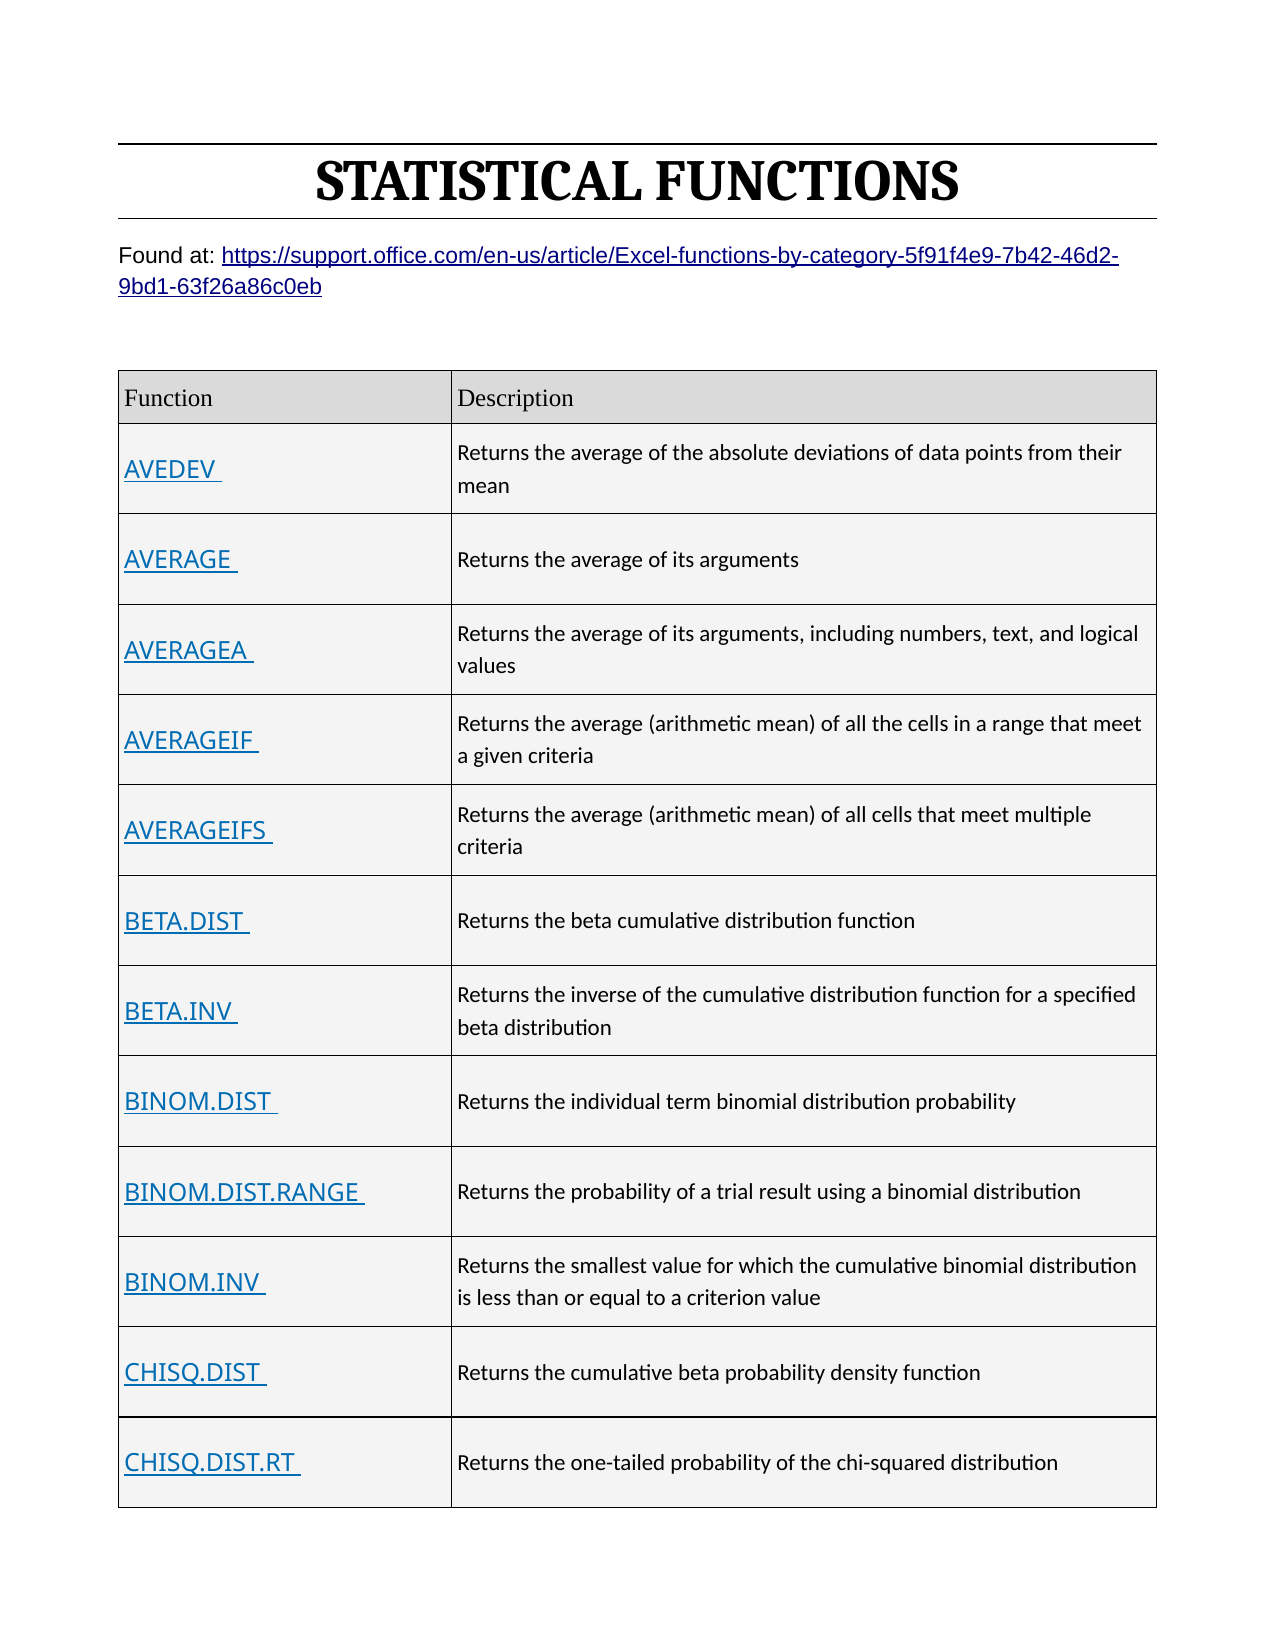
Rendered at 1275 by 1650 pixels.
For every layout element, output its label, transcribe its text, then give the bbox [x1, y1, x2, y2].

table_cell BINOM.DIST.RANGE [119, 1147, 451, 1236]
table_cell Returns the beta cumulative distribution function [452, 876, 1156, 965]
table_cell BETA.INV [119, 966, 451, 1055]
table_cell Returns the cumulative beta probability density function [452, 1327, 1156, 1416]
table_cell Returns the average (arithmetic mean) of all the cells in a range that meet a given criteria [452, 695, 1156, 784]
table_cell AVERAGEIF [119, 695, 451, 784]
table_cell AVEDEV [119, 424, 451, 513]
table_cell Returns the average of its arguments [452, 514, 1156, 604]
text Found at: https://support.office.com/en-us/article/Excel-functions-by-category-5f91f4e9-7b42-46d2-9bd1-63f26a86c0eb [118, 242, 1157, 299]
table_cell BINOM.DIST [119, 1056, 451, 1146]
table_cell BINOM.INV [119, 1237, 451, 1326]
table_cell AVERAGE [119, 514, 451, 604]
table_cell CHISQ.DIST.RT [119, 1418, 451, 1507]
table_cell Returns the smallest value for which the cumulative binomial distribution is less than or equal to a criterion value [452, 1237, 1156, 1326]
table_cell Returns the individual term binomial distribution probability [452, 1056, 1156, 1146]
table_cell BETA.DIST [119, 876, 451, 965]
table_header Function [119, 371, 451, 423]
table_cell Returns the average of its arguments, including numbers, text, and logical values [452, 605, 1156, 694]
table_cell Returns the average (arithmetic mean) of all cells that meet multiple criteria [452, 785, 1156, 874]
table_cell Returns the inverse of the cumulative distribution function for a specified beta distribution [452, 966, 1156, 1055]
table_cell Returns the probability of a trial result using a binomial distribution [452, 1147, 1156, 1236]
table_cell AVERAGEA [119, 605, 451, 694]
table_cell Returns the one-tailed probability of the chi-squared distribution [452, 1418, 1156, 1507]
table_cell AVERAGEIFS [119, 785, 451, 874]
table_header Description [452, 371, 1156, 423]
title Statistical Functions [118, 145, 1157, 218]
table_cell CHISQ.DIST [119, 1327, 451, 1416]
table_cell Returns the average of the absolute deviations of data points from their mean [452, 424, 1156, 513]
